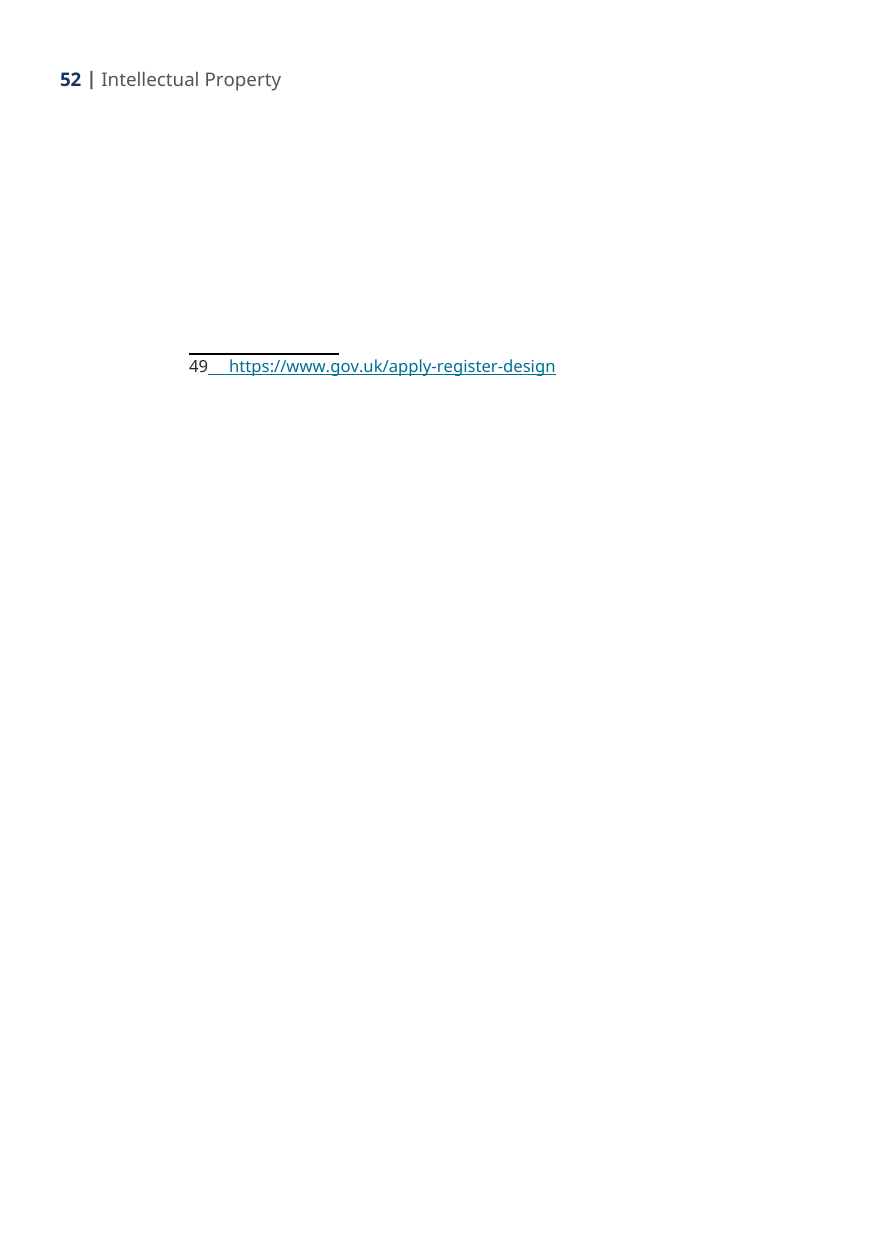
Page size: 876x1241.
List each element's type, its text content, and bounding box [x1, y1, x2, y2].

list https://www.gov.uk/apply-register-design [189, 349, 829, 377]
